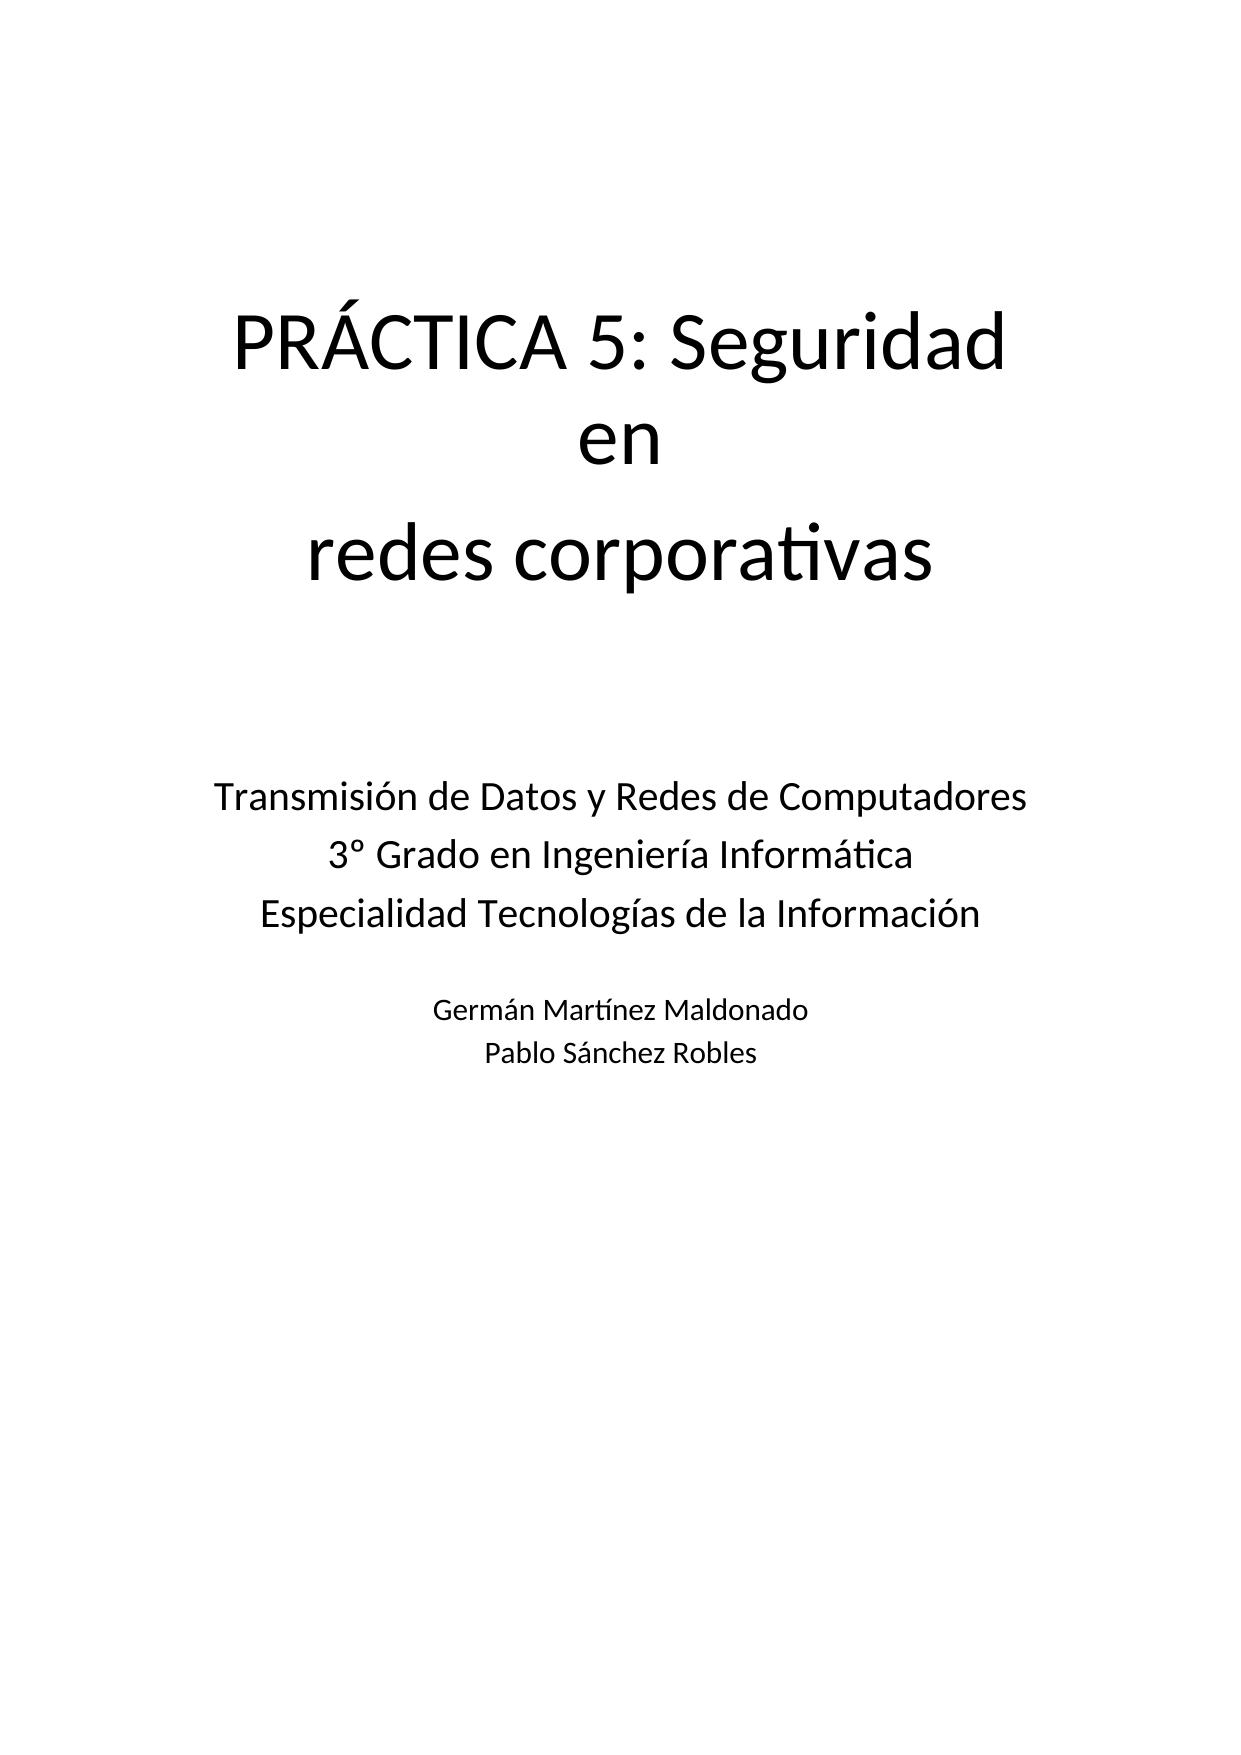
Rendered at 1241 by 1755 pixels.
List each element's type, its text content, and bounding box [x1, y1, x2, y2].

subtitle PRÁCTICA 5: Seguridad en [182, 293, 1058, 484]
text redes corporativas [169, 499, 1072, 601]
subtitle Transmisión de Datos y Redes de Computadores 3º Grado en Ingeniería Informática [212, 770, 1029, 879]
text Especialidad Tecnologías de la Información [182, 887, 1058, 938]
text Germán Martínez Maldonado Pablo Sánchez Robles [432, 989, 809, 1071]
